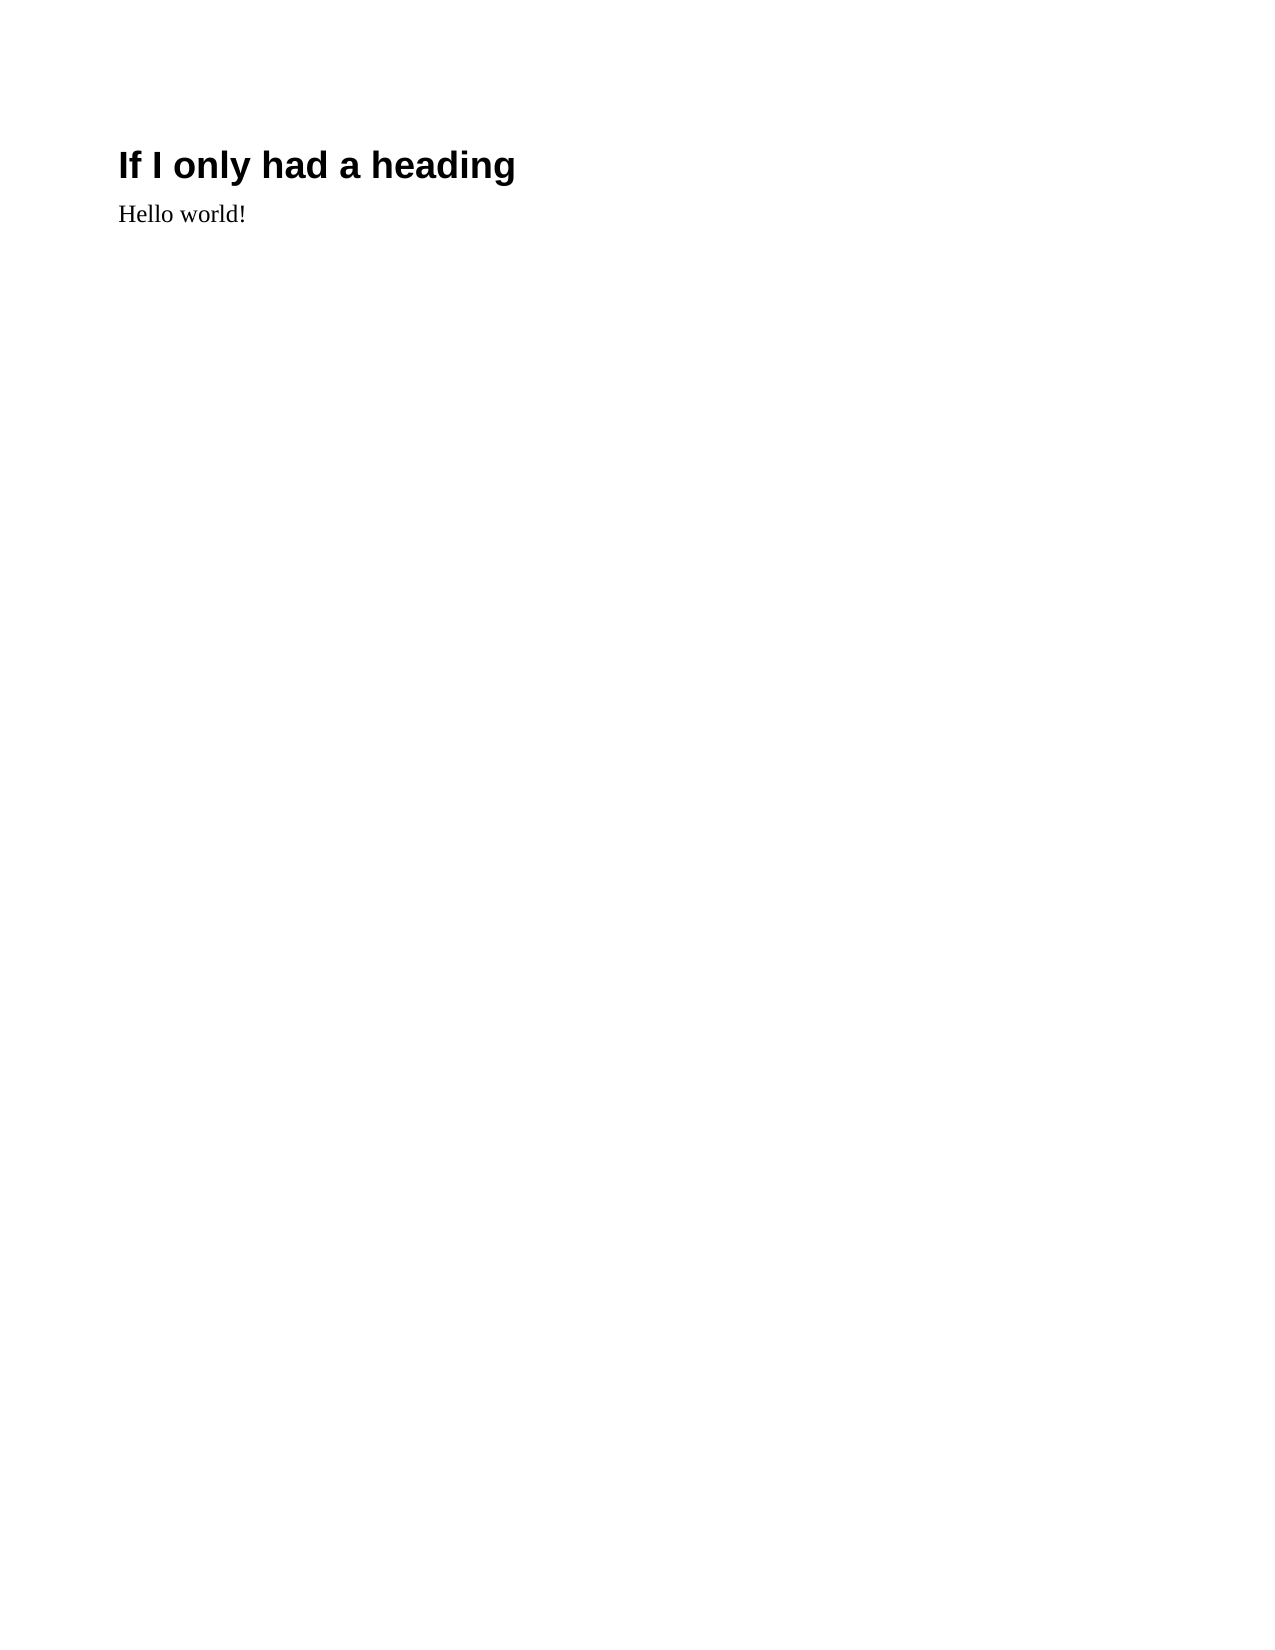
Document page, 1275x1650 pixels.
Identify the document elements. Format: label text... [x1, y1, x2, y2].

subtitle Hello world! [118, 199, 1157, 228]
subtitle If I only had a heading [118, 143, 1157, 187]
